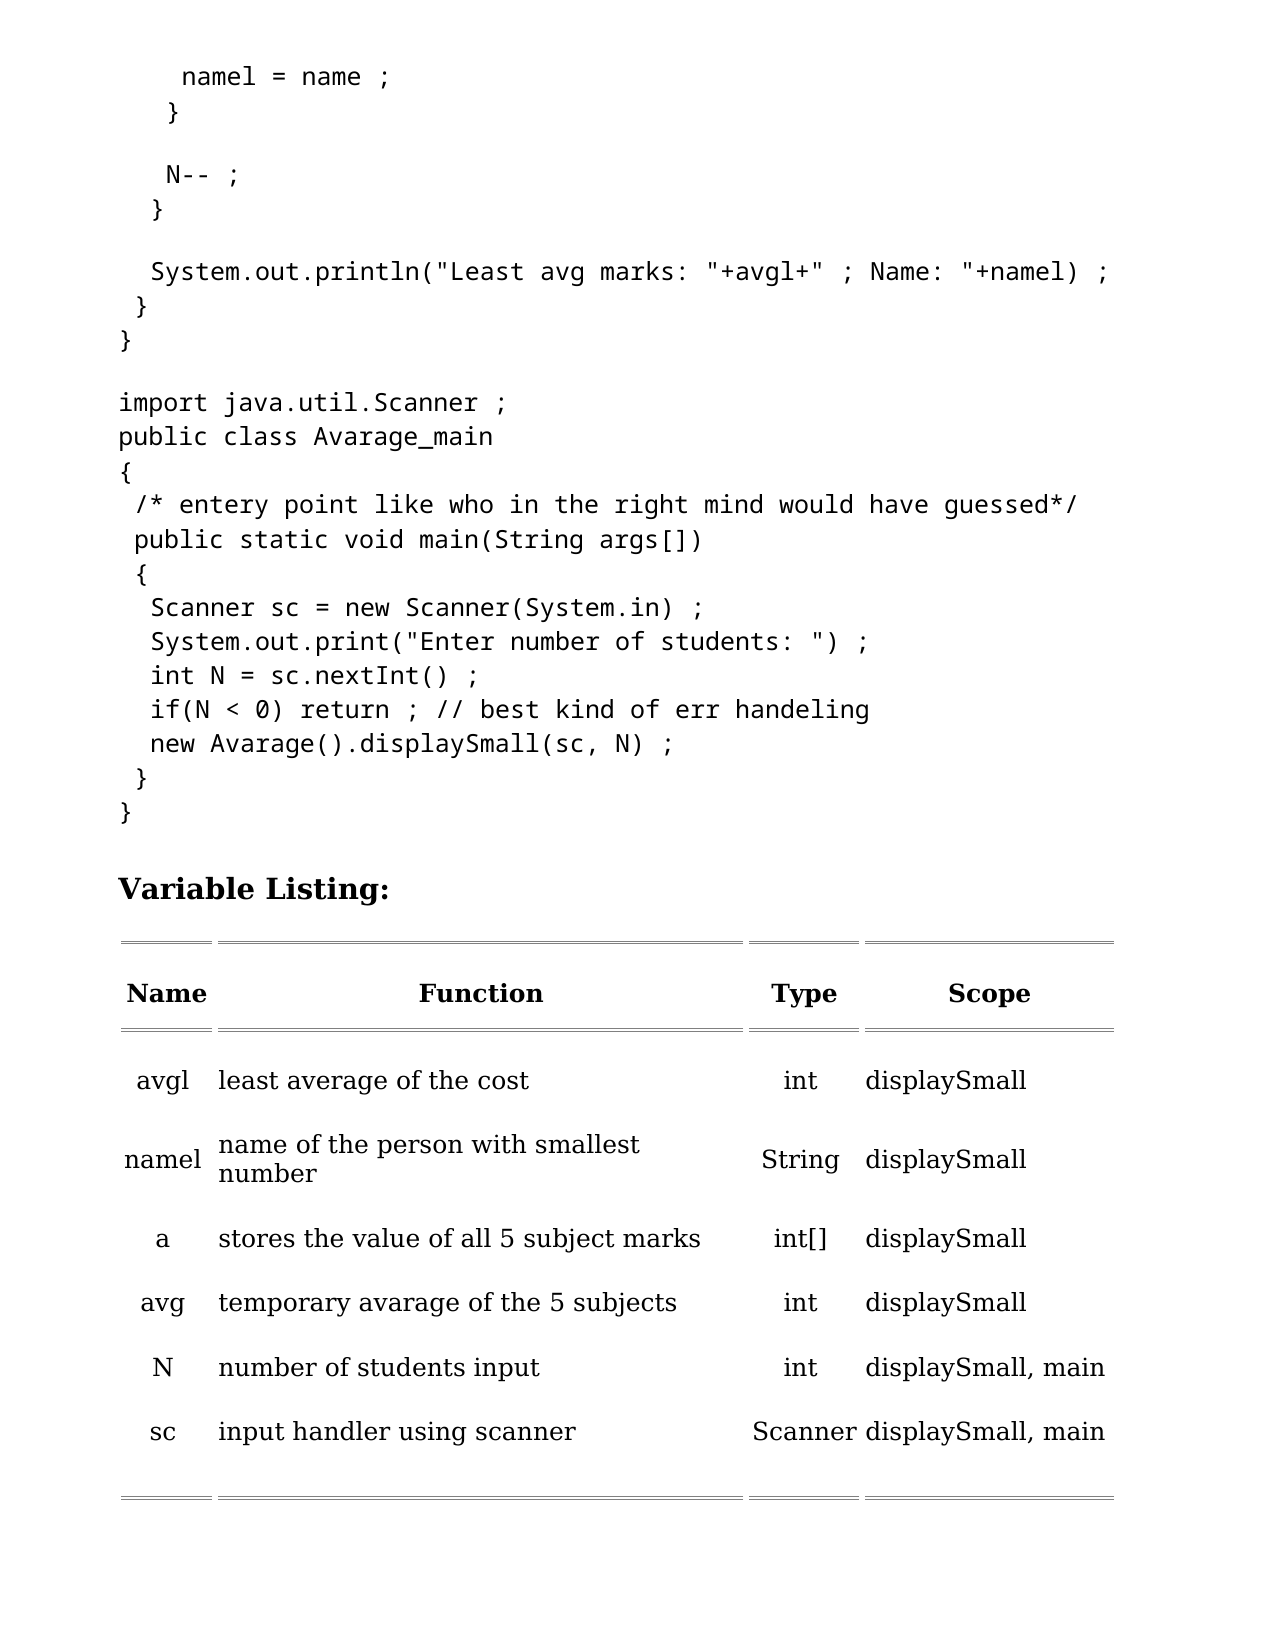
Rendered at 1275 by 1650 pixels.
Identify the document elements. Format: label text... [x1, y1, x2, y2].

table_cell [215, 1479, 746, 1531]
table_cell avgl [118, 1063, 215, 1128]
table_cell N [118, 1350, 215, 1415]
table_cell [862, 1479, 1117, 1531]
text import java.util.Scanner ; public class Avarage_main { /* entery point like who in the right mind would have guessed*/ public static void main(String args[]) { Scanner sc = new Scanner(System.in) ; System.out.print("Enter number of students: ") ; int N = sc.nextInt() ; if(N < 0) return ; // best kind of err handeling new Avarage().displaySmall(sc, N) ; } } [118, 356, 1216, 828]
table_cell Name [118, 976, 215, 1011]
table_header [118, 924, 215, 976]
table_cell Scope [862, 976, 1117, 1011]
table_cell namel [118, 1128, 215, 1221]
table_cell temporary avarage of the 5 subjects [215, 1286, 746, 1350]
table_cell displaySmall [862, 1286, 1117, 1350]
table_cell [862, 1011, 1117, 1063]
table_cell displaySmall, main [862, 1350, 1117, 1415]
table_cell number of students input [215, 1350, 746, 1415]
table_cell stores the value of all 5 subject marks [215, 1221, 746, 1286]
table_cell displaySmall, main [862, 1415, 1117, 1479]
table_cell displaySmall [862, 1128, 1117, 1221]
table_header [746, 924, 862, 976]
subtitle Variable Listing: [118, 872, 1216, 906]
table_cell displaySmall [862, 1221, 1117, 1286]
table_cell least average of the cost [215, 1063, 746, 1128]
table_cell [746, 1479, 862, 1531]
table_cell name of the person with smallest number [215, 1128, 746, 1221]
table_cell a [118, 1221, 215, 1286]
text namel = name ; } N-- ; } System.out.println("Least avg marks: "+avgl+" ; Name: "+namel) ; } } [118, 59, 1216, 356]
table_cell int [746, 1063, 862, 1128]
table_cell displaySmall [862, 1063, 1117, 1128]
table_cell Type [746, 976, 862, 1011]
table_cell input handler using scanner [215, 1415, 746, 1479]
table_cell sc [118, 1415, 215, 1479]
table_cell int [746, 1350, 862, 1415]
table_cell [215, 1011, 746, 1063]
table_cell [118, 1479, 215, 1531]
table_header [215, 924, 746, 976]
table_cell Function [215, 976, 746, 1011]
table_cell int [746, 1286, 862, 1350]
table_header [862, 924, 1117, 976]
table_cell avg [118, 1286, 215, 1350]
table_cell [746, 1011, 862, 1063]
table_cell [118, 1011, 215, 1063]
table_cell String [746, 1128, 862, 1221]
table_cell int[] [746, 1221, 862, 1286]
table_cell Scanner [746, 1415, 862, 1479]
